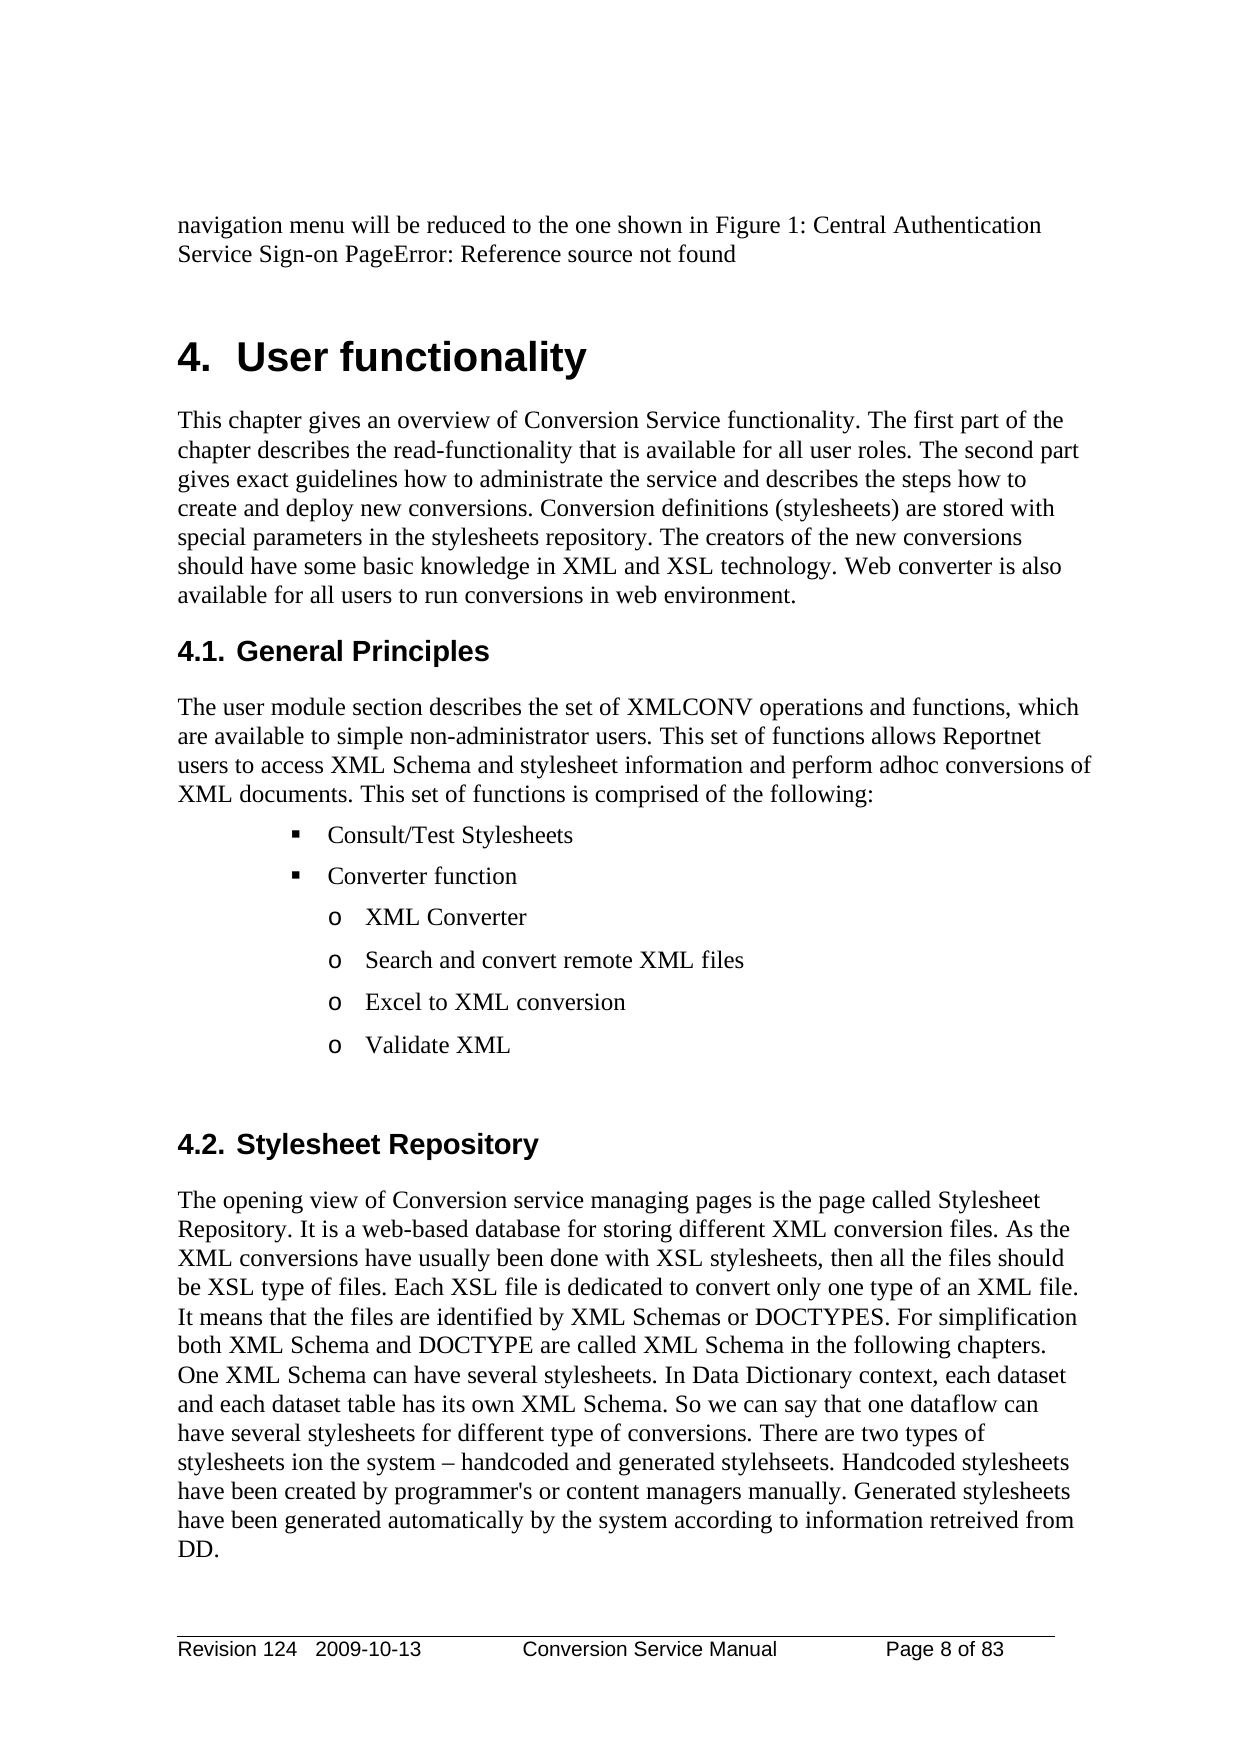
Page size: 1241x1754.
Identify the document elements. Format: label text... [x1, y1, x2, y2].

subtitle User functionality [177, 333, 1092, 381]
list Consult/Test Stylesheets [290, 820, 1092, 849]
subtitle Stylesheet Repository [177, 1127, 1092, 1160]
subtitle General Principles [177, 634, 1092, 667]
text The user module section describes the set of XMLCONV operations and functions, which are available to simple non-administrator users. This set of functions allows Reportnet users to access XML Schema and stylesheet information and perform adhoc conversions of XML documents. This set of functions is comprised of the following: [177, 692, 1092, 808]
list Excel to XML conversion [327, 987, 1092, 1018]
list Converter function [290, 861, 1092, 890]
list Search and convert remote XML files [327, 944, 1092, 976]
list Validate XML [327, 1030, 1092, 1061]
text This chapter gives an overview of Conversion Service functionality. The first part of the chapter describes the read-functionality that is available for all user roles. The second part gives exact guidelines how to administrate the service and describes the steps how to create and deploy new conversions. Conversion definitions (stylesheets) are stored with special parameters in the stylesheets repository. The creators of the new conversions should have some basic knowledge in XML and XSL technology. Web converter is also available for all users to run conversions in web environment. [177, 405, 1092, 609]
text In order to logout, the user must select the “Logout” button on the navigation menu. By clicking on this button, the user will be disconnected from the application and the navigation menu will be reduced to the one shown in Figure 1: Central Authentication Service Sign-on Page [177, 210, 1092, 268]
text The opening view of Conversion service managing pages is the page called Stylesheet Repository. It is a web-based database for storing different XML conversion files. As the XML conversions have usually been done with XSL stylesheets, then all the files should be XSL type of files. Each XSL file is dedicated to convert only one type of an XML file. It means that the files are identified by XML Schemas or DOCTYPES. For simplification both XML Schema and DOCTYPE are called XML Schema in the following chapters. One XML Schema can have several stylesheets. In Data Dictionary context, each dataset and each dataset table has its own XML Schema. So we can say that one dataflow can have several stylesheets for different type of conversions. There are two types of stylesheets ion the system – handcoded and generated stylehseets. Handcoded stylesheets have been created by programmer's or content managers manually. Generated stylesheets have been generated automatically by the system according to information retreived from DD. [177, 1185, 1092, 1563]
list XML Converter [327, 902, 1092, 933]
